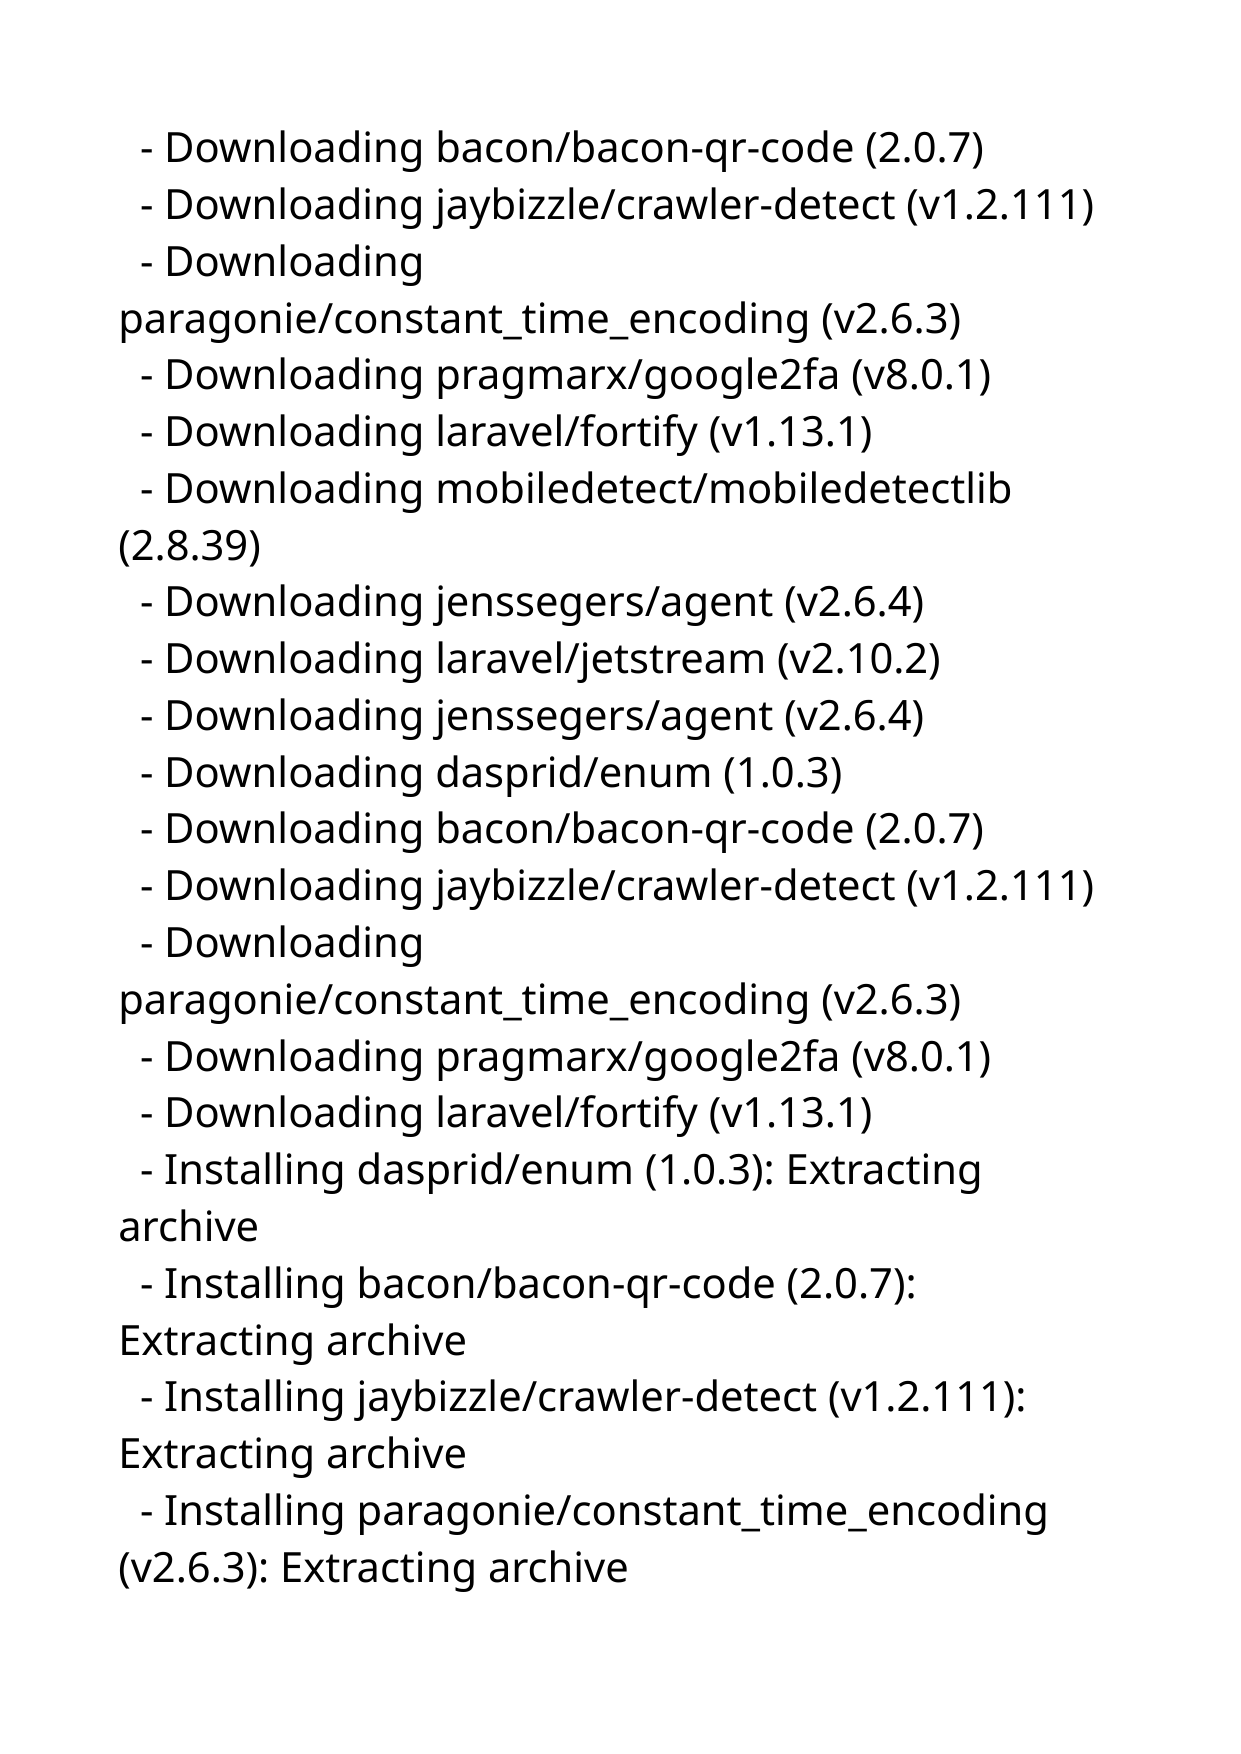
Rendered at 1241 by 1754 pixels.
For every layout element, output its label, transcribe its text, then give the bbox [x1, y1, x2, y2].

text - Downloading bacon/bacon-qr-code (2.0.7) [118, 118, 1122, 175]
text - Downloading pragmarx/google2fa (v8.0.1) [118, 345, 1122, 402]
text - Installing jaybizzle/crawler-detect (v1.2.111): Extracting archive [118, 1367, 1122, 1481]
text - Downloading bacon/bacon-qr-code (2.0.7) [118, 799, 1122, 856]
text - Downloading pragmarx/google2fa (v8.0.1) [118, 1026, 1122, 1083]
text - Downloading jaybizzle/crawler-detect (v1.2.111) [118, 175, 1122, 232]
text - Downloading laravel/fortify (v1.13.1) [118, 1083, 1122, 1140]
text - Downloading laravel/jetstream (v2.10.2) [118, 629, 1122, 686]
text - Installing paragonie/constant_time_encoding (v2.6.3): Extracting archive [118, 1481, 1122, 1594]
text - Downloading laravel/fortify (v1.13.1) [118, 402, 1122, 459]
text - Installing bacon/bacon-qr-code (2.0.7): Extracting archive [118, 1253, 1122, 1367]
text - Downloading jenssegers/agent (v2.6.4) [118, 572, 1122, 629]
text - Downloading mobiledetect/mobiledetectlib (2.8.39) [118, 459, 1122, 572]
text - Downloading jenssegers/agent (v2.6.4) [118, 686, 1122, 743]
text - Downloading dasprid/enum (1.0.3) [118, 743, 1122, 799]
text - Downloading paragonie/constant_time_encoding (v2.6.3) [118, 232, 1122, 345]
text - Downloading jaybizzle/crawler-detect (v1.2.111) [118, 856, 1122, 913]
text - Downloading paragonie/constant_time_encoding (v2.6.3) [118, 913, 1122, 1026]
text - Installing dasprid/enum (1.0.3): Extracting archive [118, 1140, 1122, 1253]
